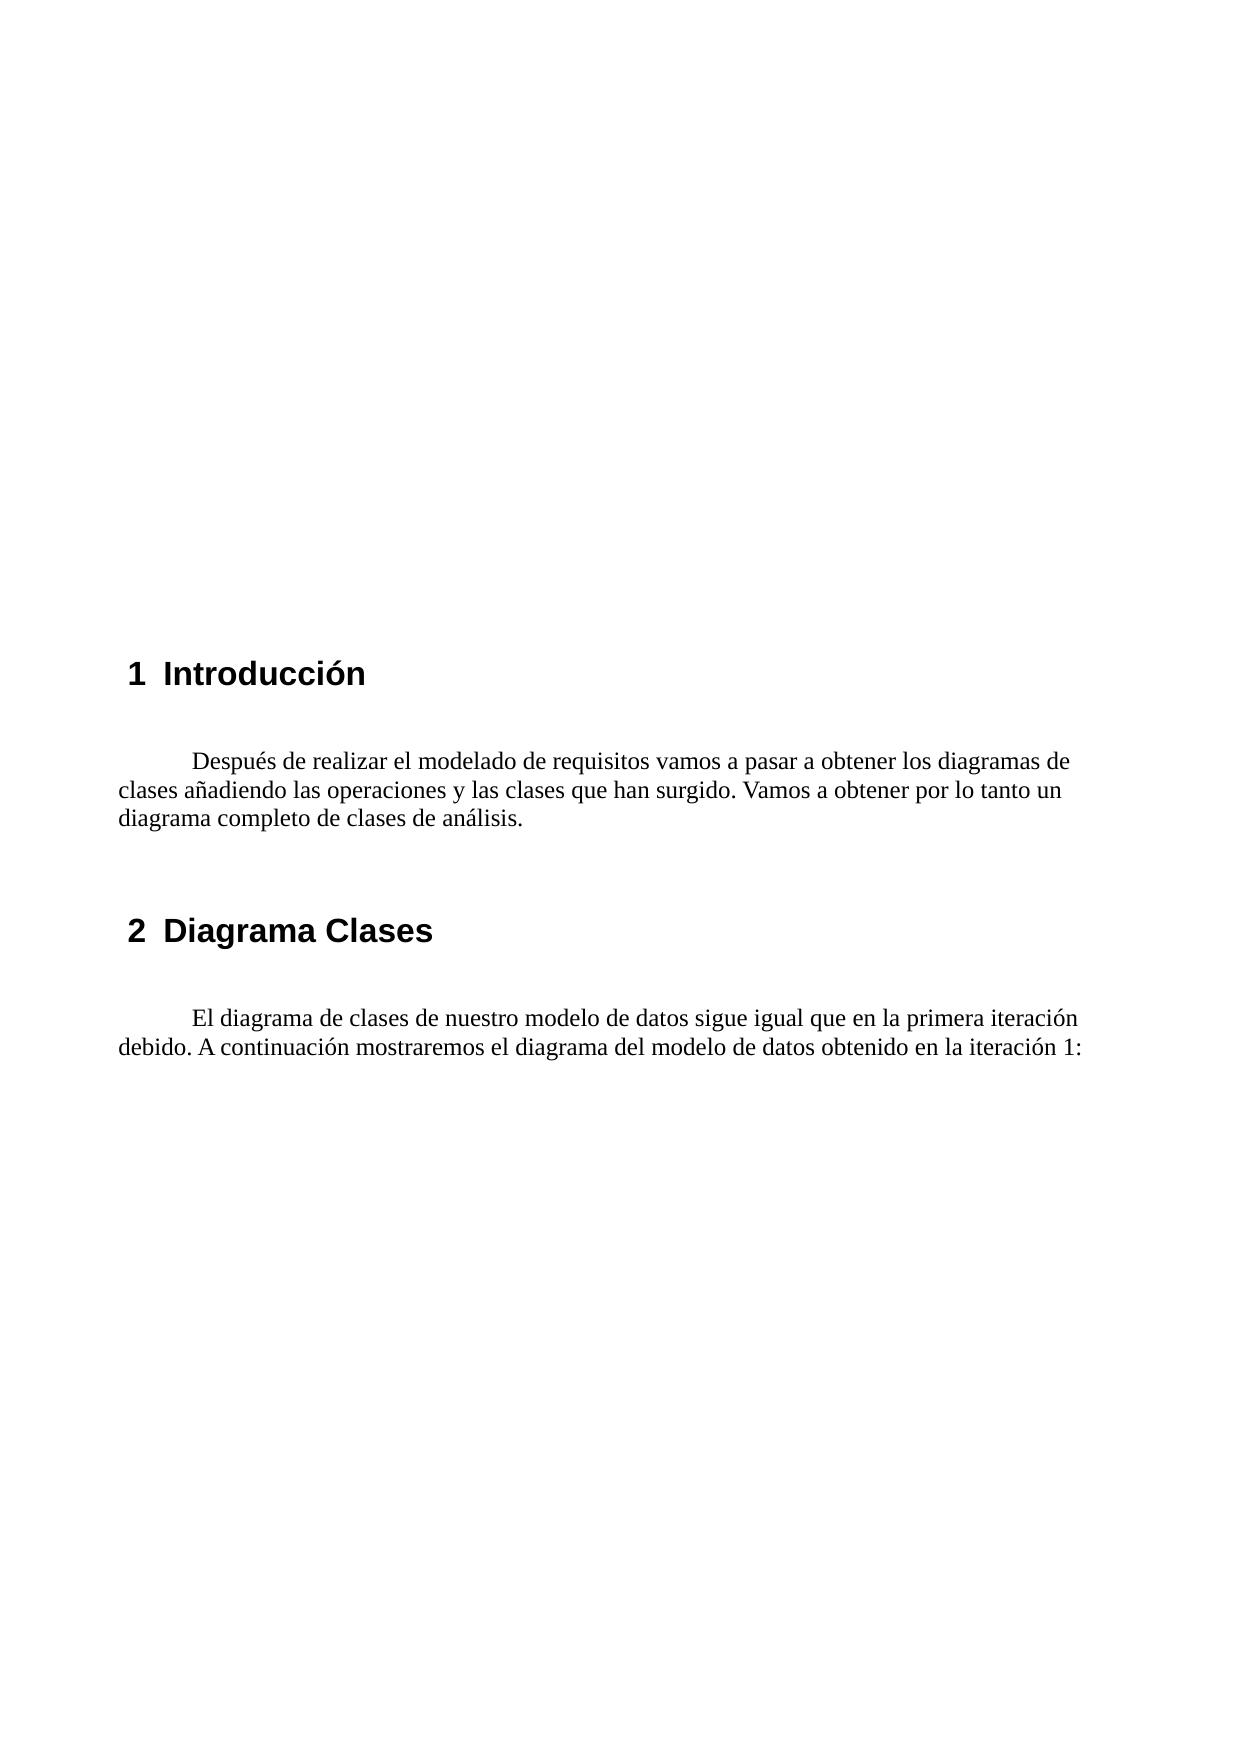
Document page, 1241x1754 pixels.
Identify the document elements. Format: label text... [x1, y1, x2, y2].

subtitle Introducción [118, 653, 1122, 692]
text El diagrama de clases de nuestro modelo de datos sigue igual que en la primera iteración debido. A continuación mostraremos el diagrama del modelo de datos obtenido en la iteración 1: [118, 1003, 1122, 1061]
text Después de realizar el modelado de requisitos vamos a pasar a obtener los diagramas de clases añadiendo las operaciones y las clases que han surgido. Vamos a obtener por lo tanto un diagrama completo de clases de análisis. [118, 746, 1122, 832]
subtitle Diagrama Clases [118, 911, 1122, 949]
